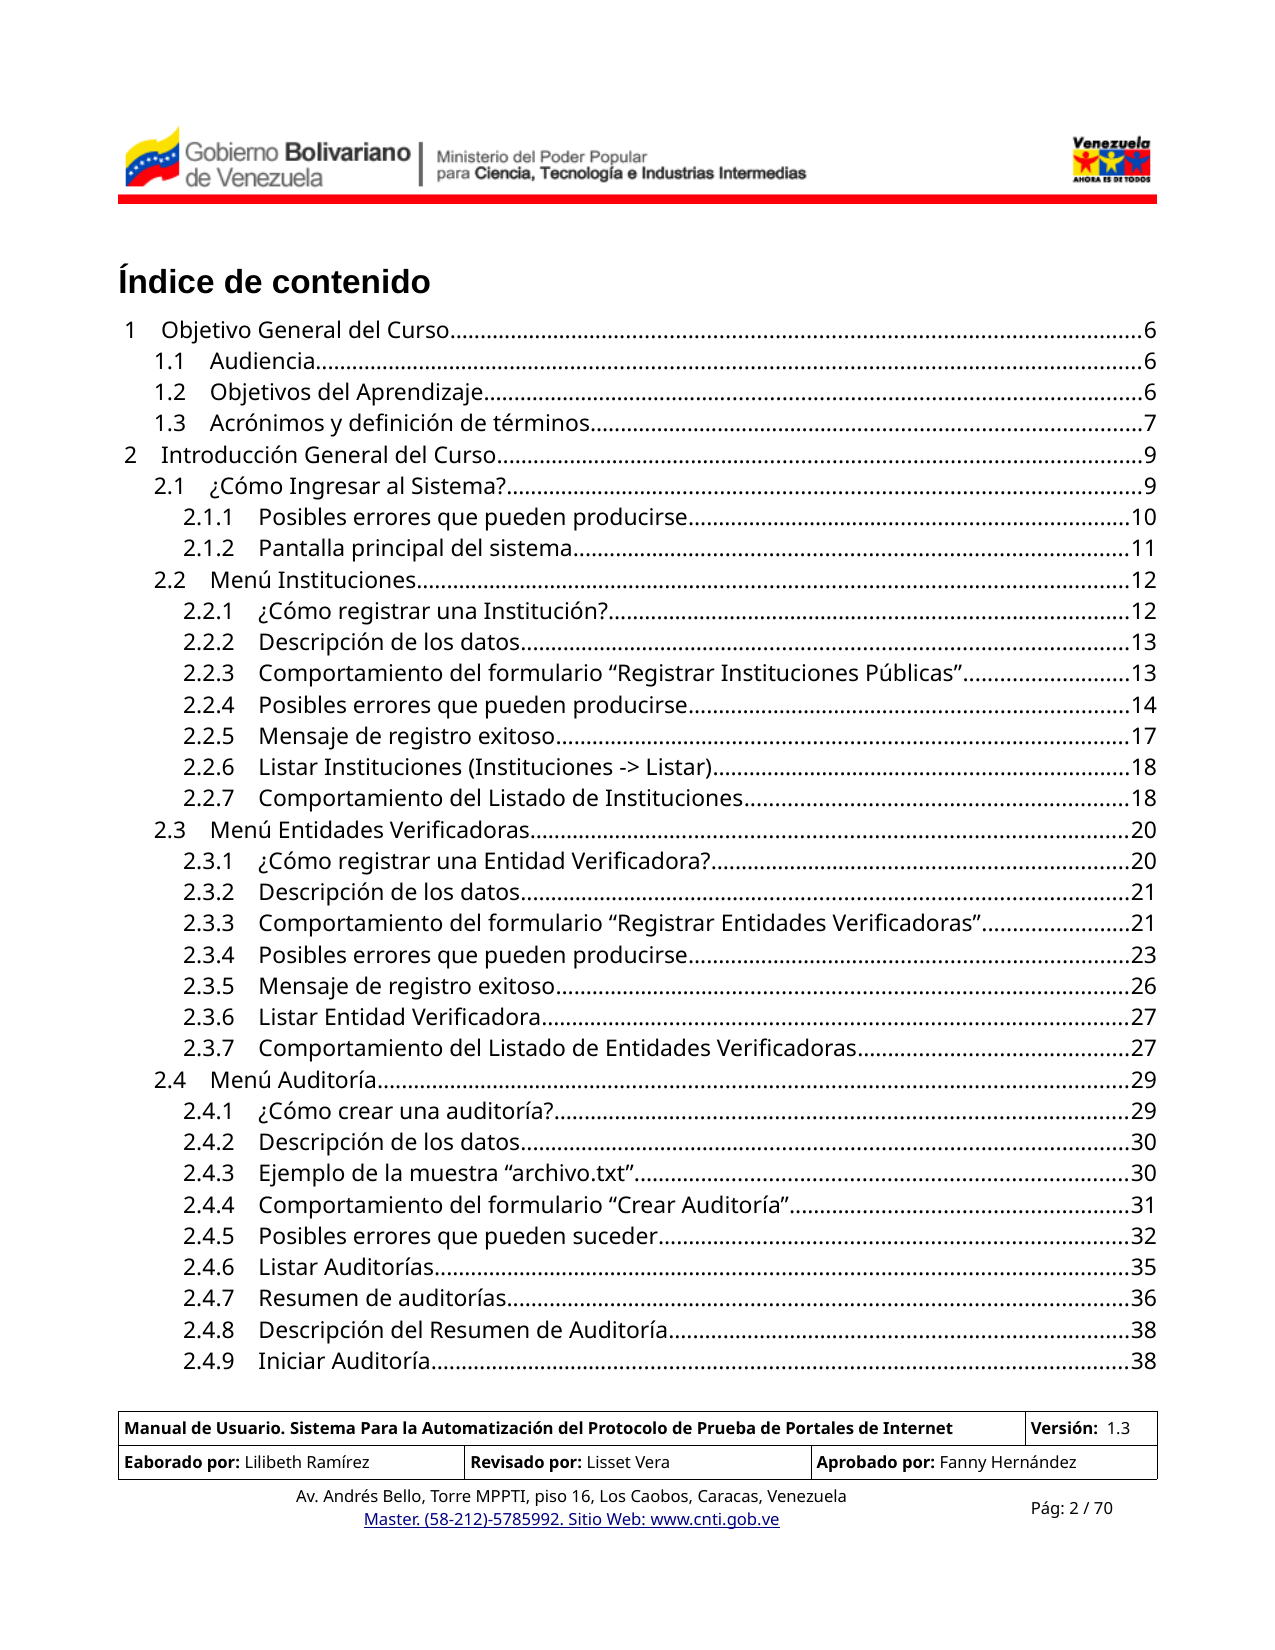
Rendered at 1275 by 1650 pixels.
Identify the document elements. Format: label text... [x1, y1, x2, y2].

text 1.1 Audiencia 6 [148, 345, 1157, 376]
text 2.4.4 Comportamiento del formulario “Crear Auditoría” 31 [177, 1188, 1157, 1220]
text 2.4.7 Resumen de auditorías 36 [177, 1282, 1157, 1313]
text 2.4.6 Listar Auditorías 35 [177, 1251, 1157, 1282]
text 2.4.3 Ejemplo de la muestra “archivo.txt” 30 [177, 1157, 1157, 1188]
picture [118, 118, 1157, 204]
text 2.4 Menú Auditoría 29 [148, 1063, 1157, 1095]
text 2.2.2 Descripción de los datos 13 [177, 626, 1157, 657]
text 2.4.1 ¿Cómo crear una auditoría? 29 [177, 1095, 1157, 1126]
text 2.2.6 Listar Instituciones (Instituciones -> Listar) 18 [177, 751, 1157, 782]
text 2.3.1 ¿Cómo registrar una Entidad Verificadora? 20 [177, 845, 1157, 876]
text 2.3.6 Listar Entidad Verificadora 27 [177, 1001, 1157, 1032]
text 2 Introducción General del Curso 9 [118, 438, 1157, 470]
text 2.3.4 Posibles errores que pueden producirse 23 [177, 938, 1157, 970]
text 2.4.8 Descripción del Resumen de Auditoría 38 [177, 1313, 1157, 1345]
text 2.4.2 Descripción de los datos 30 [177, 1126, 1157, 1157]
text 2.3 Menú Entidades Verificadoras 20 [148, 813, 1157, 845]
text 2.2.3 Comportamiento del formulario “Registrar Instituciones Públicas” 13 [177, 657, 1157, 688]
subtitle Índice de contenido [118, 263, 1157, 301]
text 2.1.2 Pantalla principal del sistema 11 [177, 532, 1157, 563]
text 1.3 Acrónimos y definición de términos 7 [148, 407, 1157, 438]
text 2.4.5 Posibles errores que pueden suceder 32 [177, 1220, 1157, 1251]
text 2.3.2 Descripción de los datos 21 [177, 876, 1157, 907]
text 1 Objetivo General del Curso 6 [118, 313, 1157, 345]
text 2.3.7 Comportamiento del Listado de Entidades Verificadoras 27 [177, 1032, 1157, 1063]
text 2.2.4 Posibles errores que pueden producirse 14 [177, 688, 1157, 720]
text 2.1 ¿Cómo Ingresar al Sistema? 9 [148, 470, 1157, 501]
text 1.2 Objetivos del Aprendizaje 6 [148, 376, 1157, 407]
text 2.3.5 Mensaje de registro exitoso 26 [177, 970, 1157, 1001]
text 2.2.1 ¿Cómo registrar una Institución? 12 [177, 595, 1157, 626]
text 2.1.1 Posibles errores que pueden producirse 10 [177, 501, 1157, 532]
text 2.2.7 Comportamiento del Listado de Instituciones 18 [177, 782, 1157, 813]
text 2.4.9 Iniciar Auditoría 38 [177, 1345, 1157, 1376]
text 2.3.3 Comportamiento del formulario “Registrar Entidades Verificadoras” 21 [177, 907, 1157, 938]
text 2.2 Menú Instituciones 12 [148, 563, 1157, 595]
text 2.2.5 Mensaje de registro exitoso 17 [177, 720, 1157, 751]
